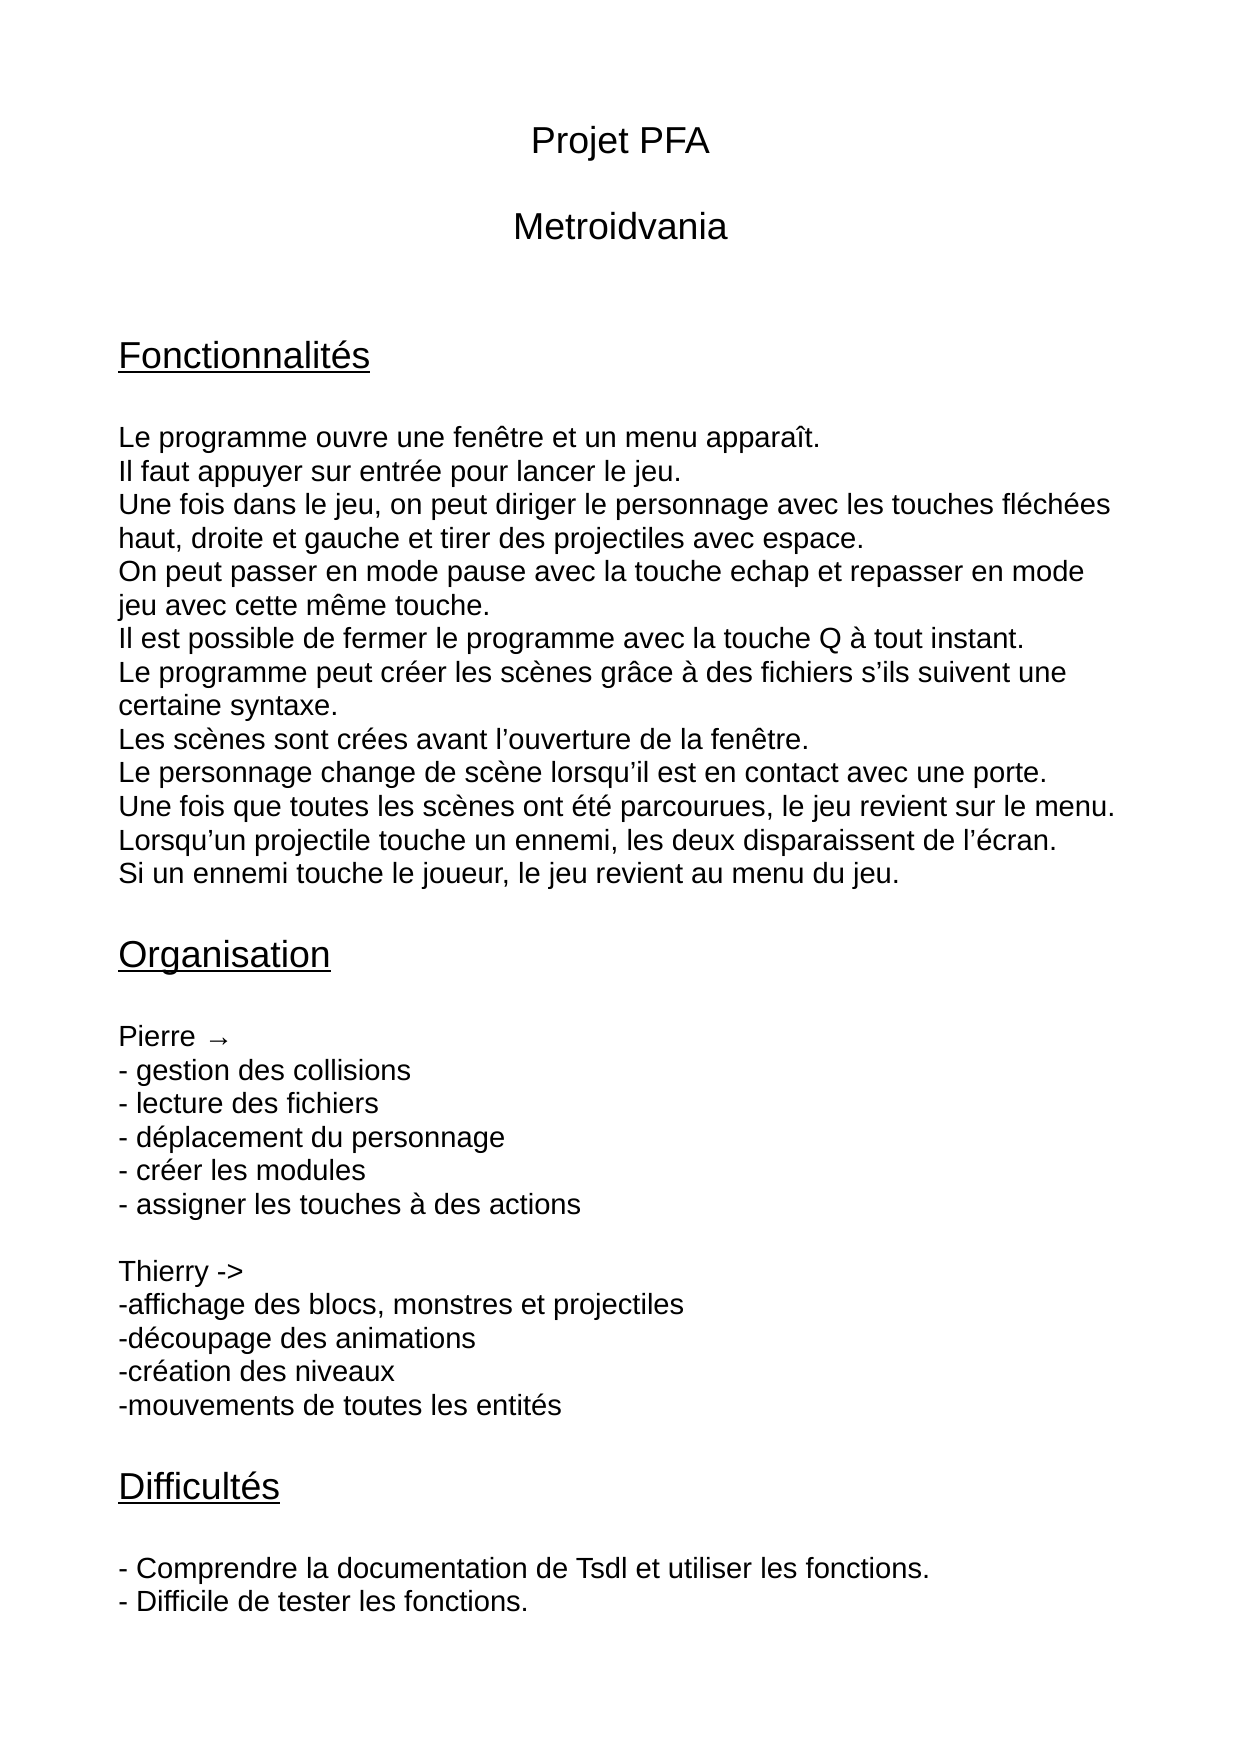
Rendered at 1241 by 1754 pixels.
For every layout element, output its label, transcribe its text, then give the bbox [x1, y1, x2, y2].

text Le programme peut créer les scènes grâce à des fichiers s’ils suivent une certaine syntaxe. [118, 655, 1122, 722]
text -découpage des animations [118, 1321, 1122, 1354]
text -mouvements de toutes les entités [118, 1388, 1122, 1421]
text Il est possible de fermer le programme avec la touche Q à tout instant. [118, 621, 1122, 655]
text Il faut appuyer sur entrée pour lancer le jeu. [118, 453, 1122, 487]
text On peut passer en mode pause avec la touche echap et repasser en mode jeu avec cette même touche. [118, 554, 1122, 621]
text Pierre → [118, 1019, 1122, 1052]
text - lecture des fichiers [118, 1086, 1122, 1119]
text Organisation [118, 933, 1122, 976]
text Une fois que toutes les scènes ont été parcourues, le jeu revient sur le menu. [118, 789, 1122, 822]
text - déplacement du personnage [118, 1119, 1122, 1153]
text Metroidvania [118, 204, 1122, 247]
text Lorsqu’un projectile touche un ennemi, les deux disparaissent de l’écran. [118, 822, 1122, 856]
text Le programme ouvre une fenêtre et un menu apparaît. [118, 420, 1122, 453]
text Projet PFA [118, 118, 1122, 161]
text Les scènes sont crées avant l’ouverture de la fenêtre. [118, 722, 1122, 755]
text -création des niveaux [118, 1354, 1122, 1388]
text Thierry -> [118, 1254, 1122, 1287]
text Le personnage change de scène lorsqu’il est en contact avec une porte. [118, 755, 1122, 789]
text - Comprendre la documentation de Tsdl et utiliser les fonctions. [118, 1551, 1122, 1584]
text - assigner les touches à des actions [118, 1187, 1122, 1220]
text - Difficile de tester les fonctions. [118, 1584, 1122, 1618]
text Difficultés [118, 1464, 1122, 1508]
text Si un ennemi touche le joueur, le jeu revient au menu du jeu. [118, 856, 1122, 889]
text Une fois dans le jeu, on peut diriger le personnage avec les touches fléchées haut, droite et gauche et tirer des projectiles avec espace. [118, 487, 1122, 554]
text Fonctionnalités [118, 334, 1122, 377]
text - gestion des collisions [118, 1052, 1122, 1086]
text - créer les modules [118, 1153, 1122, 1187]
text -affichage des blocs, monstres et projectiles [118, 1287, 1122, 1321]
